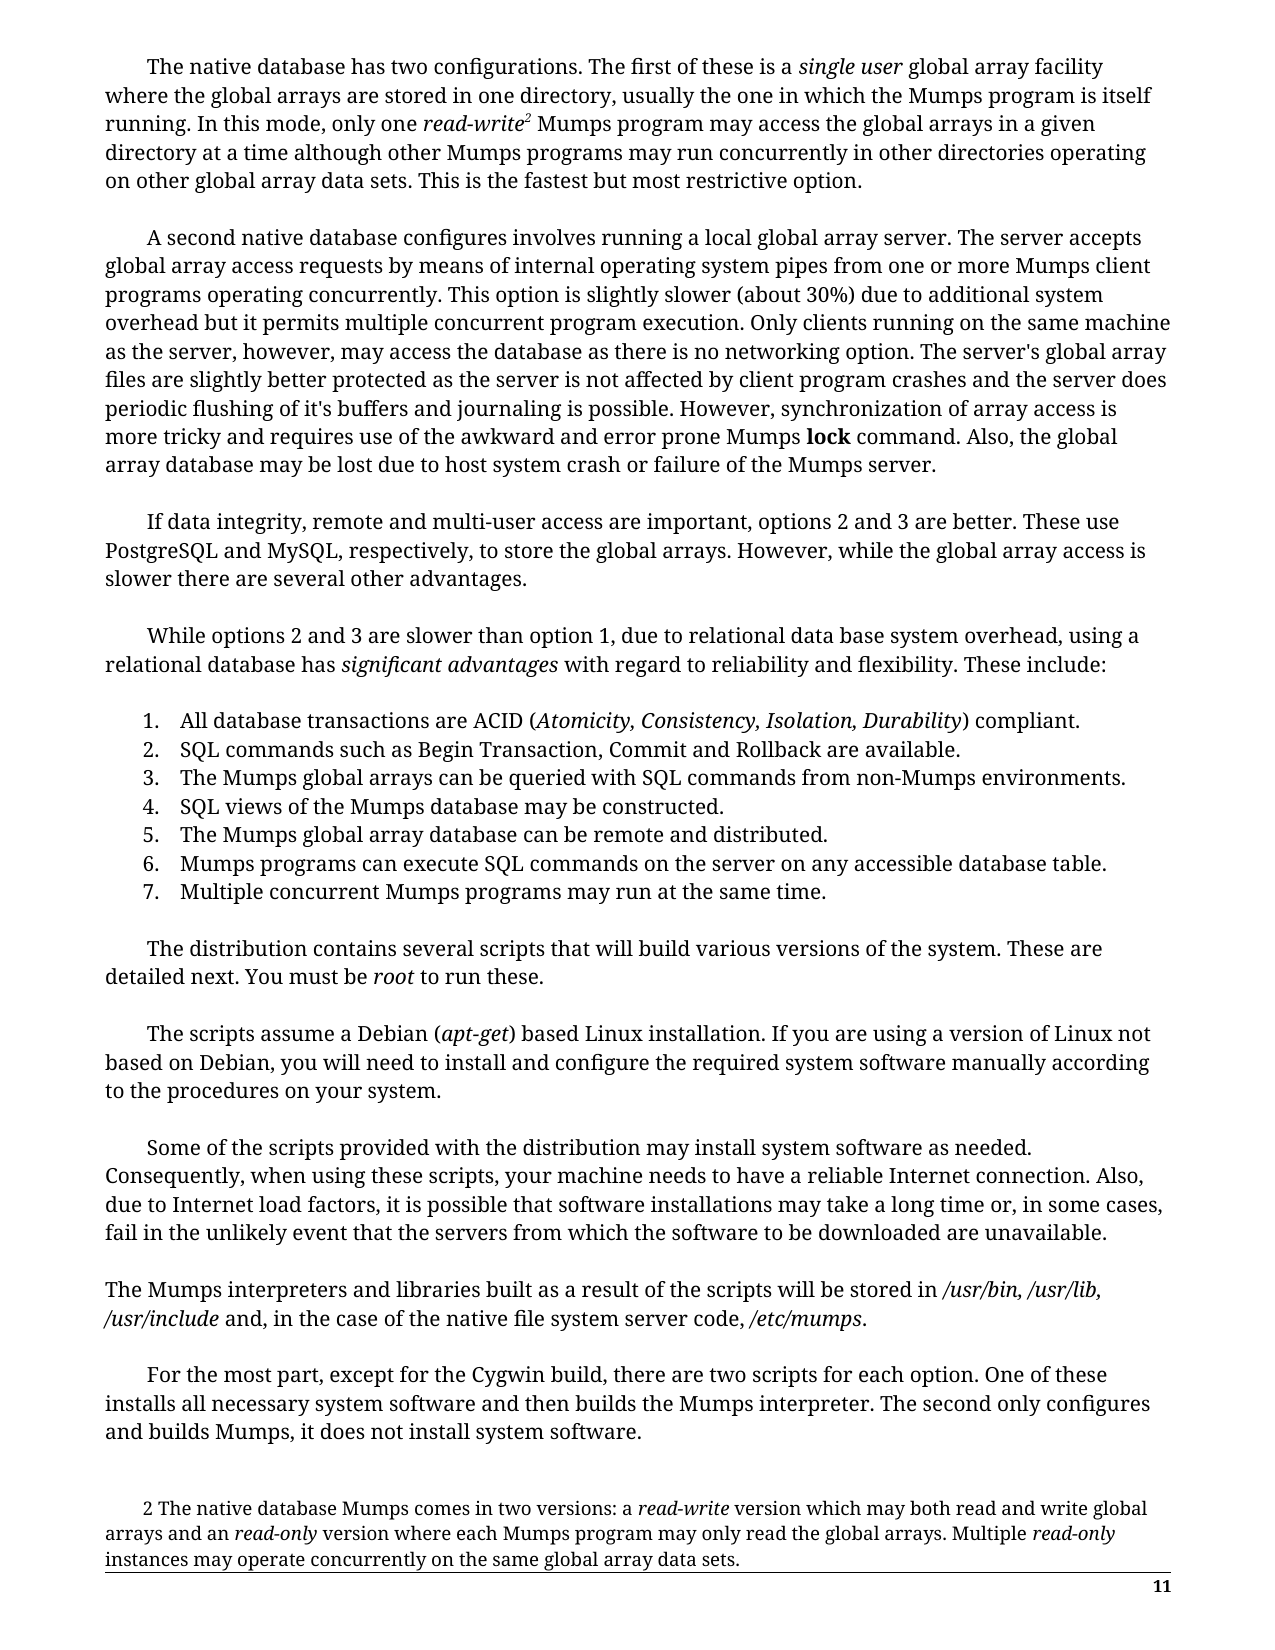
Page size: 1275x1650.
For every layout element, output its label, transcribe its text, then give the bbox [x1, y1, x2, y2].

list All database transactions are ACID (Atomicity, Consistency, Isolation, Durability) compliant. [142, 707, 1186, 735]
text If data integrity, remote and multi-user access are important, options 2 and 3 are better. These use PostgreSQL and MySQL, respectively, to store the global arrays. However, while the global array access is slower there are several other advantages. [105, 507, 1171, 593]
list The Mumps global array database can be remote and distributed. [142, 820, 1186, 849]
list Mumps programs can execute SQL commands on the server on any accessible database table. [142, 849, 1186, 877]
text The scripts assume a Debian (apt-get) based Linux installation. If you are using a version of Linux not based on Debian, you will need to install and configure the required system software manually according to the procedures on your system. [105, 1019, 1171, 1105]
text Some of the scripts provided with the distribution may install system software as needed. Consequently, when using these scripts, your machine needs to have a reliable Internet connection. Also, due to Internet load factors, it is possible that software installations may take a long time or, in some cases, fail in the unlikely event that the servers from which the software to be downloaded are unavailable. The Mumps interpreters and libraries built as a result of the scripts will be stored in /usr/bin, /usr/lib, /usr/include and, in the case of the native file system server code, /etc/mumps. [105, 1133, 1171, 1332]
list The Mumps global arrays can be queried with SQL commands from non-Mumps environments. [142, 763, 1186, 792]
text While options 2 and 3 are slower than option 1, due to relational data base system overhead, using a relational database has significant advantages with regard to reliability and flexibility. These include: [105, 621, 1171, 678]
text For the most part, except for the Cygwin build, there are two scripts for each option. One of these installs all necessary system software and then builds the Mumps interpreter. The second only configures and builds Mumps, it does not install system software. [105, 1361, 1171, 1446]
text The distribution contains several scripts that will build various versions of the system. These are detailed next. You must be root to run these. [105, 934, 1171, 991]
text The native database Mumps comes in two versions: a read-write version which may both read and write global arrays and an read-only version where each Mumps program may only read the global arrays. Multiple read-only instances may operate concurrently on the same global array data sets. [105, 1495, 1171, 1572]
list Multiple concurrent Mumps programs may run at the same time. [142, 877, 1186, 906]
list SQL commands such as Begin Transaction, Commit and Rollback are available. [142, 735, 1186, 763]
list SQL views of the Mumps database may be constructed. [142, 792, 1186, 820]
text The native database has two configurations. The first of these is a single user global array facility where the global arrays are stored in one directory, usually the one in which the Mumps program is itself running. In this mode, only one read-write Mumps program may access the global arrays in a given directory at a time although other Mumps programs may run concurrently in other directories operating on other global array data sets. This is the fastest but most restrictive option. [105, 52, 1171, 195]
text A second native database configures involves running a local global array server. The server accepts global array access requests by means of internal operating system pipes from one or more Mumps client programs operating concurrently. This option is slightly slower (about 30%) due to additional system overhead but it permits multiple concurrent program execution. Only clients running on the same machine as the server, however, may access the database as there is no networking option. The server's global array files are slightly better protected as the server is not affected by client program crashes and the server does periodic flushing of it's buffers and journaling is possible. However, synchronization of array access is more tricky and requires use of the awkward and error prone Mumps lock command. Also, the global array database may be lost due to host system crash or failure of the Mumps server. [105, 223, 1171, 479]
